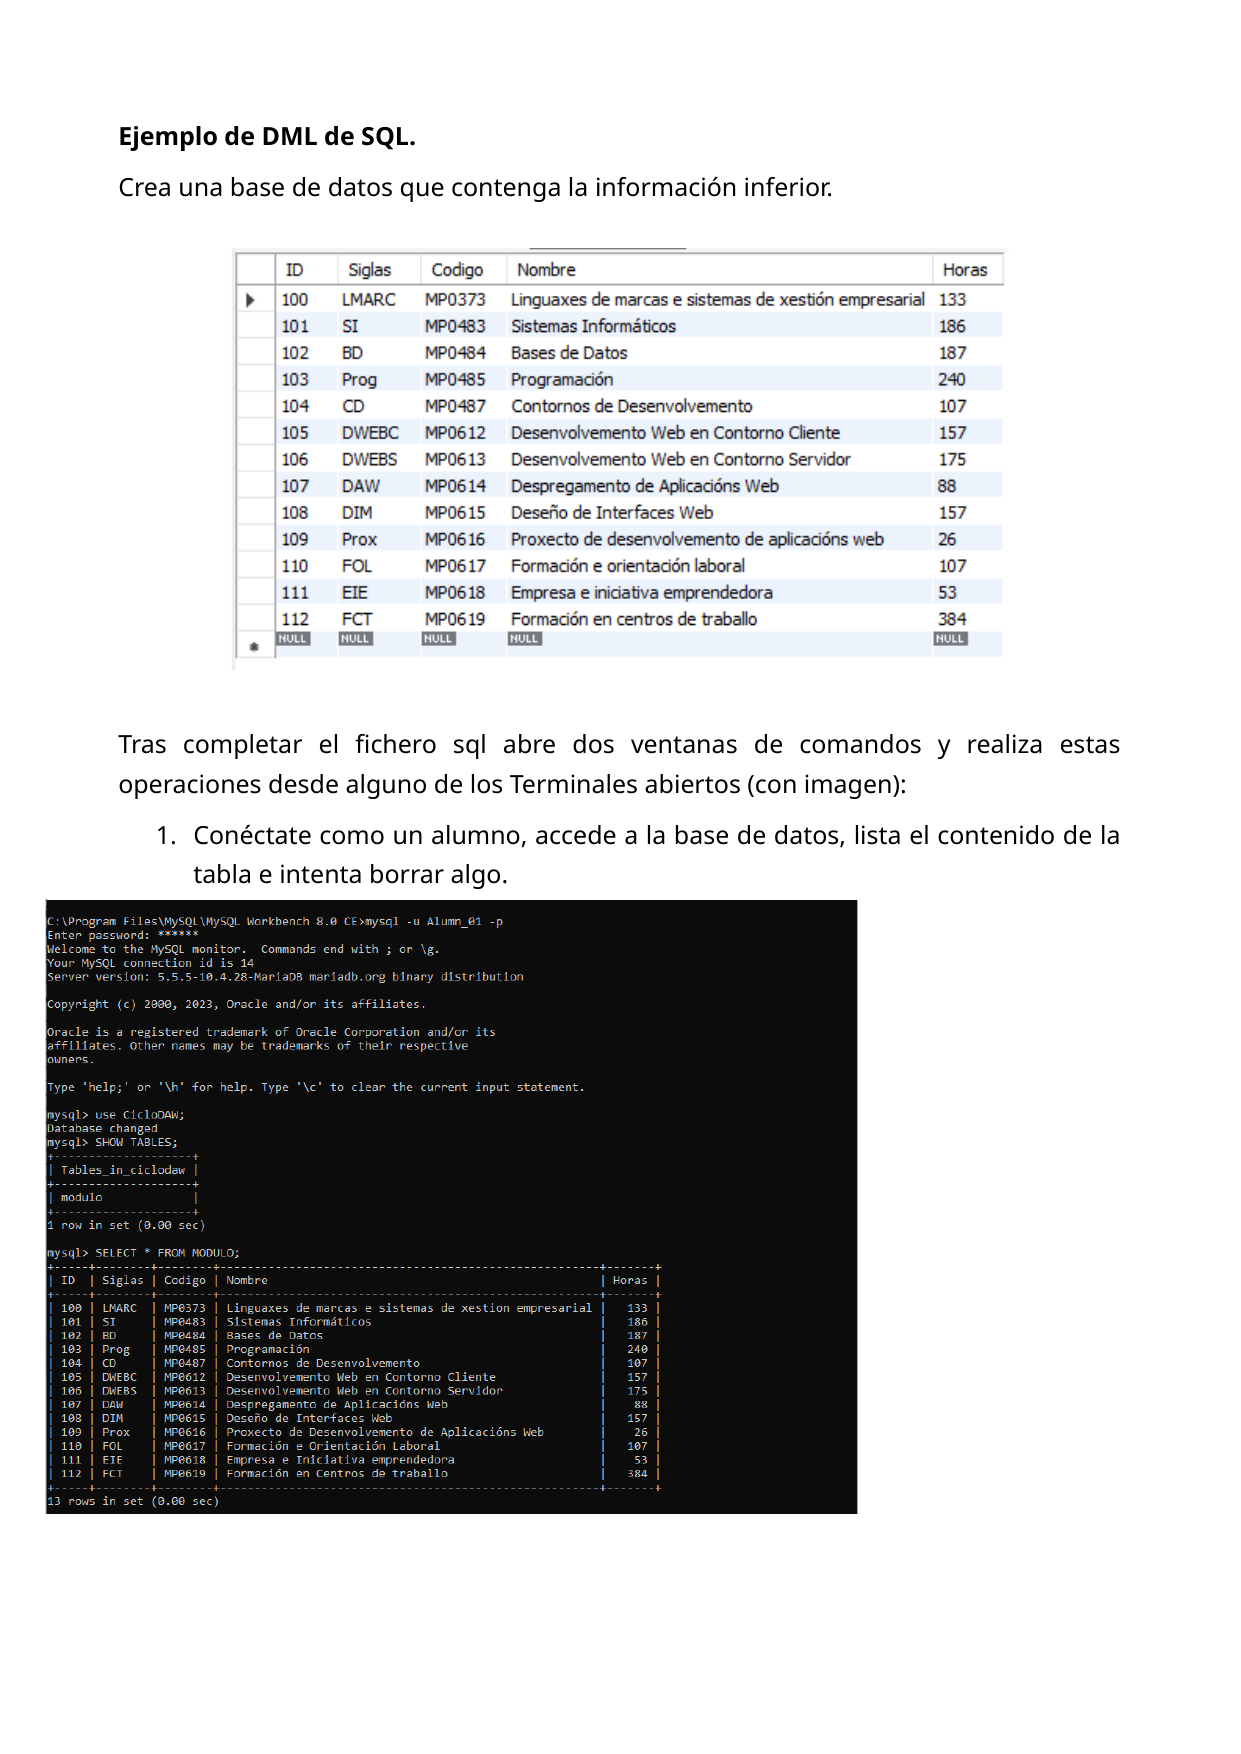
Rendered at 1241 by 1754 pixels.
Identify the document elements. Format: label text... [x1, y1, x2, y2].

list Conéctate como un alumno, accede a la base de datos, lista el contenido de la tabla e intenta borrar algo. [156, 818, 1122, 891]
text Tras completar el fichero sql abre dos ventanas de comandos y realiza estas operaciones desde alguno de los Terminales abiertos (con imagen): [118, 727, 1122, 800]
text Crea una base de datos que contenga la información inferior. [118, 170, 1122, 204]
picture [231, 248, 1009, 671]
text Ejemplo de DML de SQL. [118, 118, 1122, 152]
picture [45, 899, 858, 1514]
